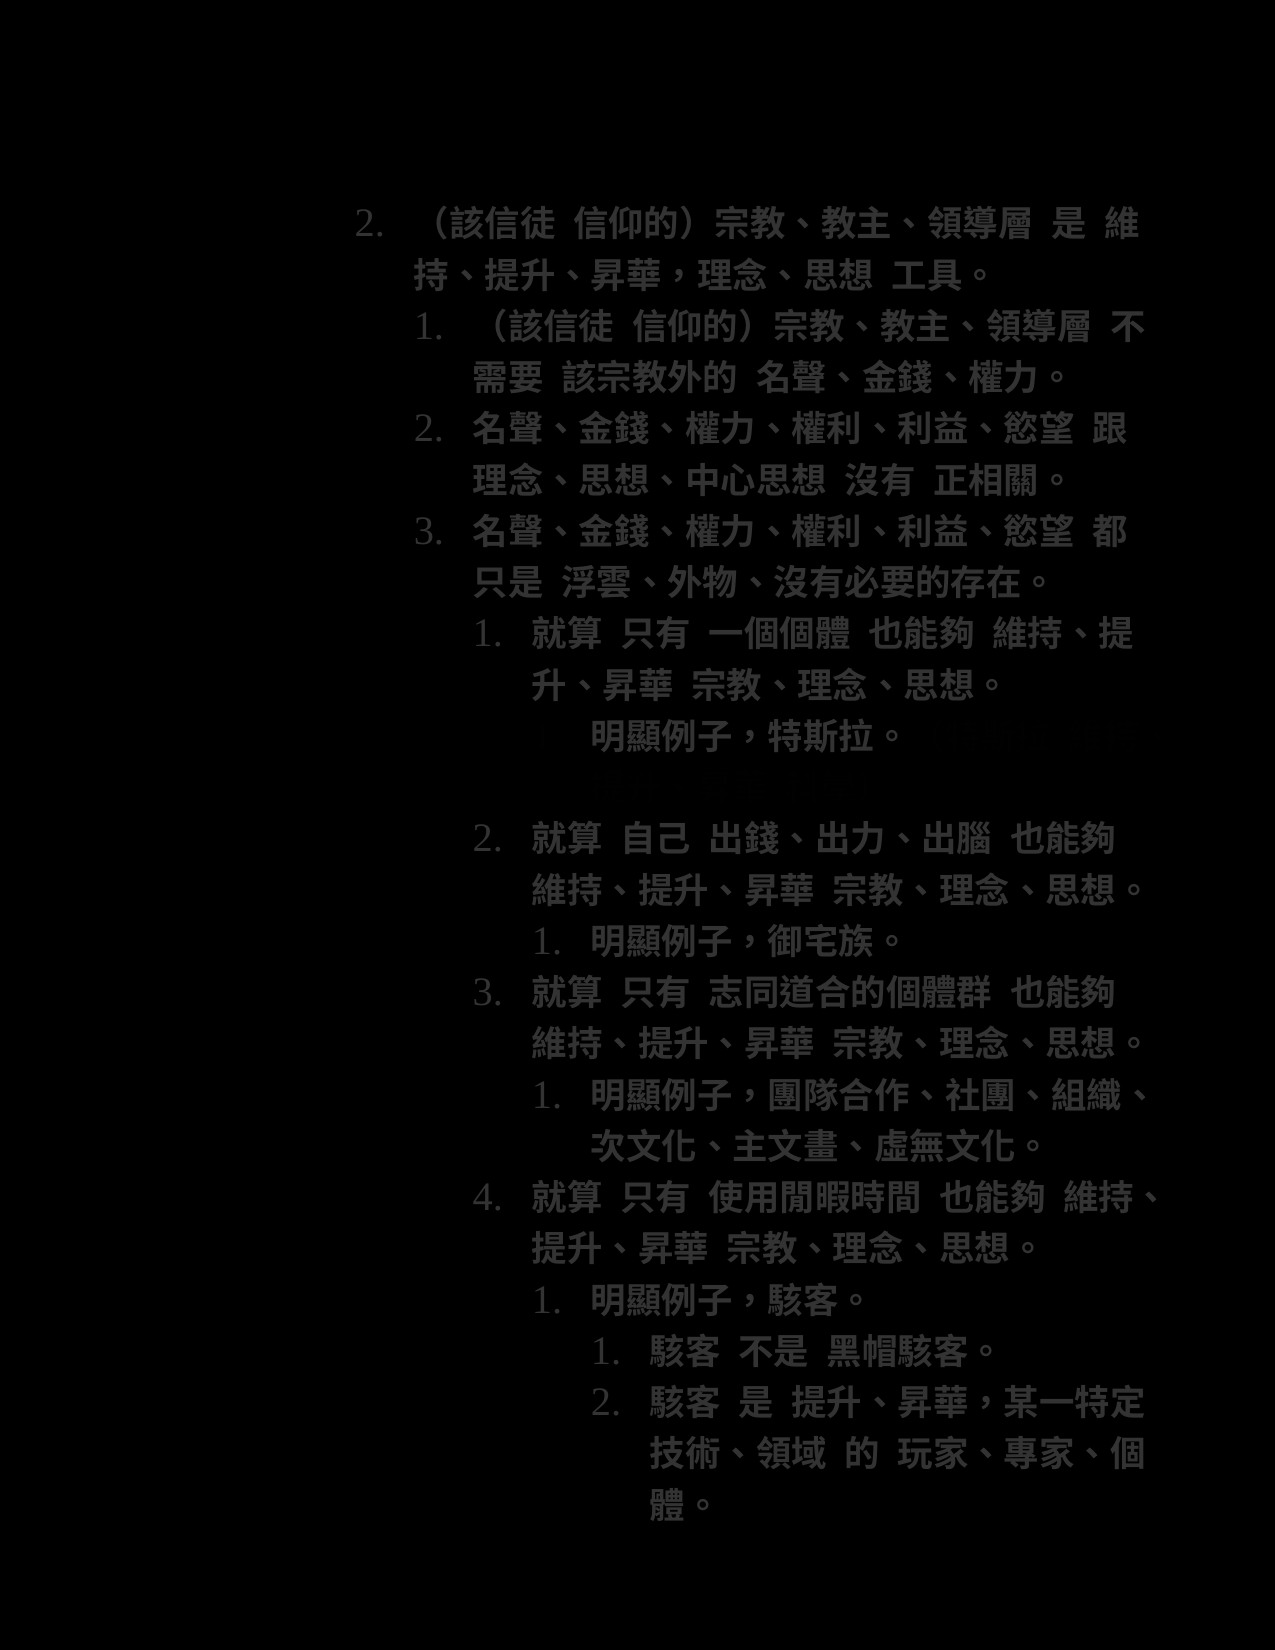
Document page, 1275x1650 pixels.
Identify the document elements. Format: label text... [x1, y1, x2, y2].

list 駭客 不是 黑帽駭客。 [591, 1323, 1157, 1374]
list （該信徒 信仰的）宗教、教主、領導層 不需要 該宗教外的 名聲、金錢、權力。 [413, 298, 1157, 401]
list 明顯例子，御宅族。 [532, 913, 1157, 964]
list 就算 只有 一個個體 也能夠 維持、提升、昇華 宗教、理念、思想。 [472, 606, 1157, 708]
list 明顯例子，駭客。 [532, 1272, 1157, 1323]
list 就算 只有 志同道合的個體群 也能夠 維持、提升、昇華 宗教、理念、思想。 [472, 964, 1157, 1067]
list 明顯例子，特斯拉。（特斯拉 維持、提升、昇華 科學） [532, 708, 1157, 811]
list 名聲、金錢、權力、權利、利益、慾望 都只是 浮雲、外物、沒有必要的存在。 [413, 503, 1157, 606]
list 明顯例子，團隊合作、社團、組織、次文化、主文畫、虛無文化。 [532, 1067, 1157, 1169]
list （該信徒 信仰的）宗教、教主、領導層 是 維持、提升、昇華，理念、思想 工具。 [354, 196, 1157, 298]
list 就算 自己 出錢、出力、出腦 也能夠 維持、提升、昇華 宗教、理念、思想。 [472, 811, 1157, 913]
list 就算 只有 使用閒暇時間 也能夠 維持、提升、昇華 宗教、理念、思想。 [472, 1169, 1157, 1272]
list 名聲、金錢、權力、權利、利益、慾望 跟 理念、思想、中心思想 沒有 正相關。 [413, 401, 1157, 503]
list 駭客 是 提升、昇華，某一特定 技術、領域 的 玩家、專家、個體。 [591, 1374, 1157, 1528]
